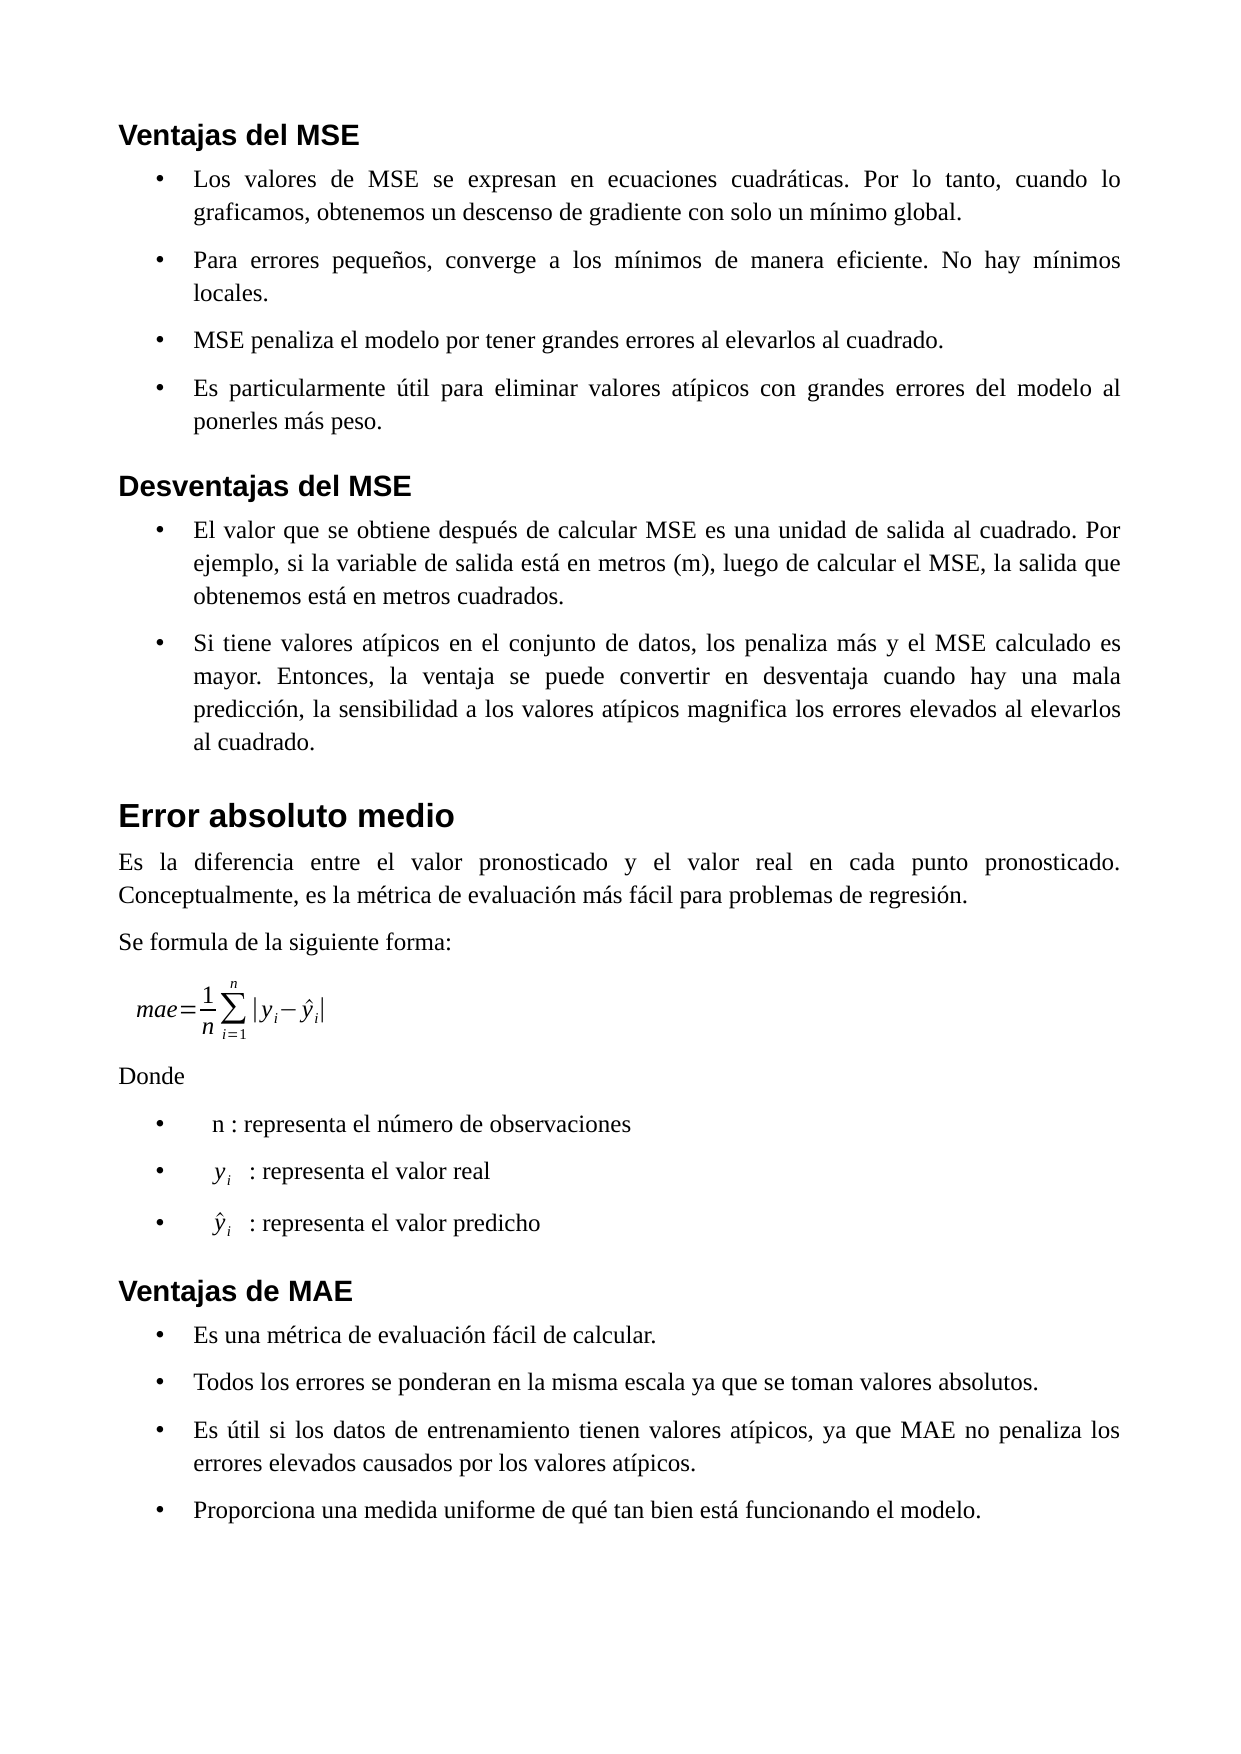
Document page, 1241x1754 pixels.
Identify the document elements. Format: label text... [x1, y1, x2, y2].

subtitle Desventajas del MSE [118, 468, 1122, 502]
text Se formula de la siguiente forma: [118, 927, 1122, 956]
list Proporciona una medida uniforme de qué tan bien está funcionando el modelo. [156, 1496, 1122, 1524]
list : representa el valor real [156, 1156, 1122, 1189]
list Los valores de MSE se expresan en ecuaciones cuadráticas. Por lo tanto, cuando lo graficamos, obtenemos un descenso de gradiente con solo un mínimo global. [156, 164, 1122, 226]
subtitle Ventajas del MSE [118, 118, 1122, 152]
subtitle Ventajas de MAE [118, 1273, 1122, 1307]
list Para errores pequeños, converge a los mínimos de manera eficiente. No hay mínimos locales. [156, 245, 1122, 307]
list Es útil si los datos de entrenamiento tienen valores atípicos, ya que MAE no penaliza los errores elevados causados por los valores atípicos. [156, 1415, 1122, 1477]
list MSE penaliza el modelo por tener grandes errores al elevarlos al cuadrado. [156, 326, 1122, 354]
list : representa el valor predicho [156, 1208, 1122, 1240]
list n : representa el número de observaciones [156, 1109, 1122, 1137]
text Es la diferencia entre el valor pronosticado y el valor real en cada punto pronosticado. Conceptualmente, es la métrica de evaluación más fácil para problemas de regresión. [118, 847, 1122, 908]
list Todos los errores se ponderan en la misma escala ya que se toman valores absolutos. [156, 1367, 1122, 1396]
list El valor que se obtiene después de calcular MSE es una unidad de salida al cuadrado. Por ejemplo, si la variable de salida está en metros (m), luego de calcular el MSE, la salida que obtenemos está en metros cuadrados. [156, 515, 1122, 609]
subtitle Error absoluto medio [118, 796, 1122, 834]
text Donde [118, 1061, 1122, 1090]
list Si tiene valores atípicos en el conjunto de datos, los penaliza más y el MSE calculado es mayor. Entonces, la ventaja se puede convertir en desventaja cuando hay una mala predicción, la sensibilidad a los valores atípicos magnifica los errores elevados al elevarlos al cuadrado. [156, 628, 1122, 756]
list Es una métrica de evaluación fácil de calcular. [156, 1320, 1122, 1348]
list Es particularmente útil para eliminar valores atípicos con grandes errores del modelo al ponerles más peso. [156, 373, 1122, 435]
